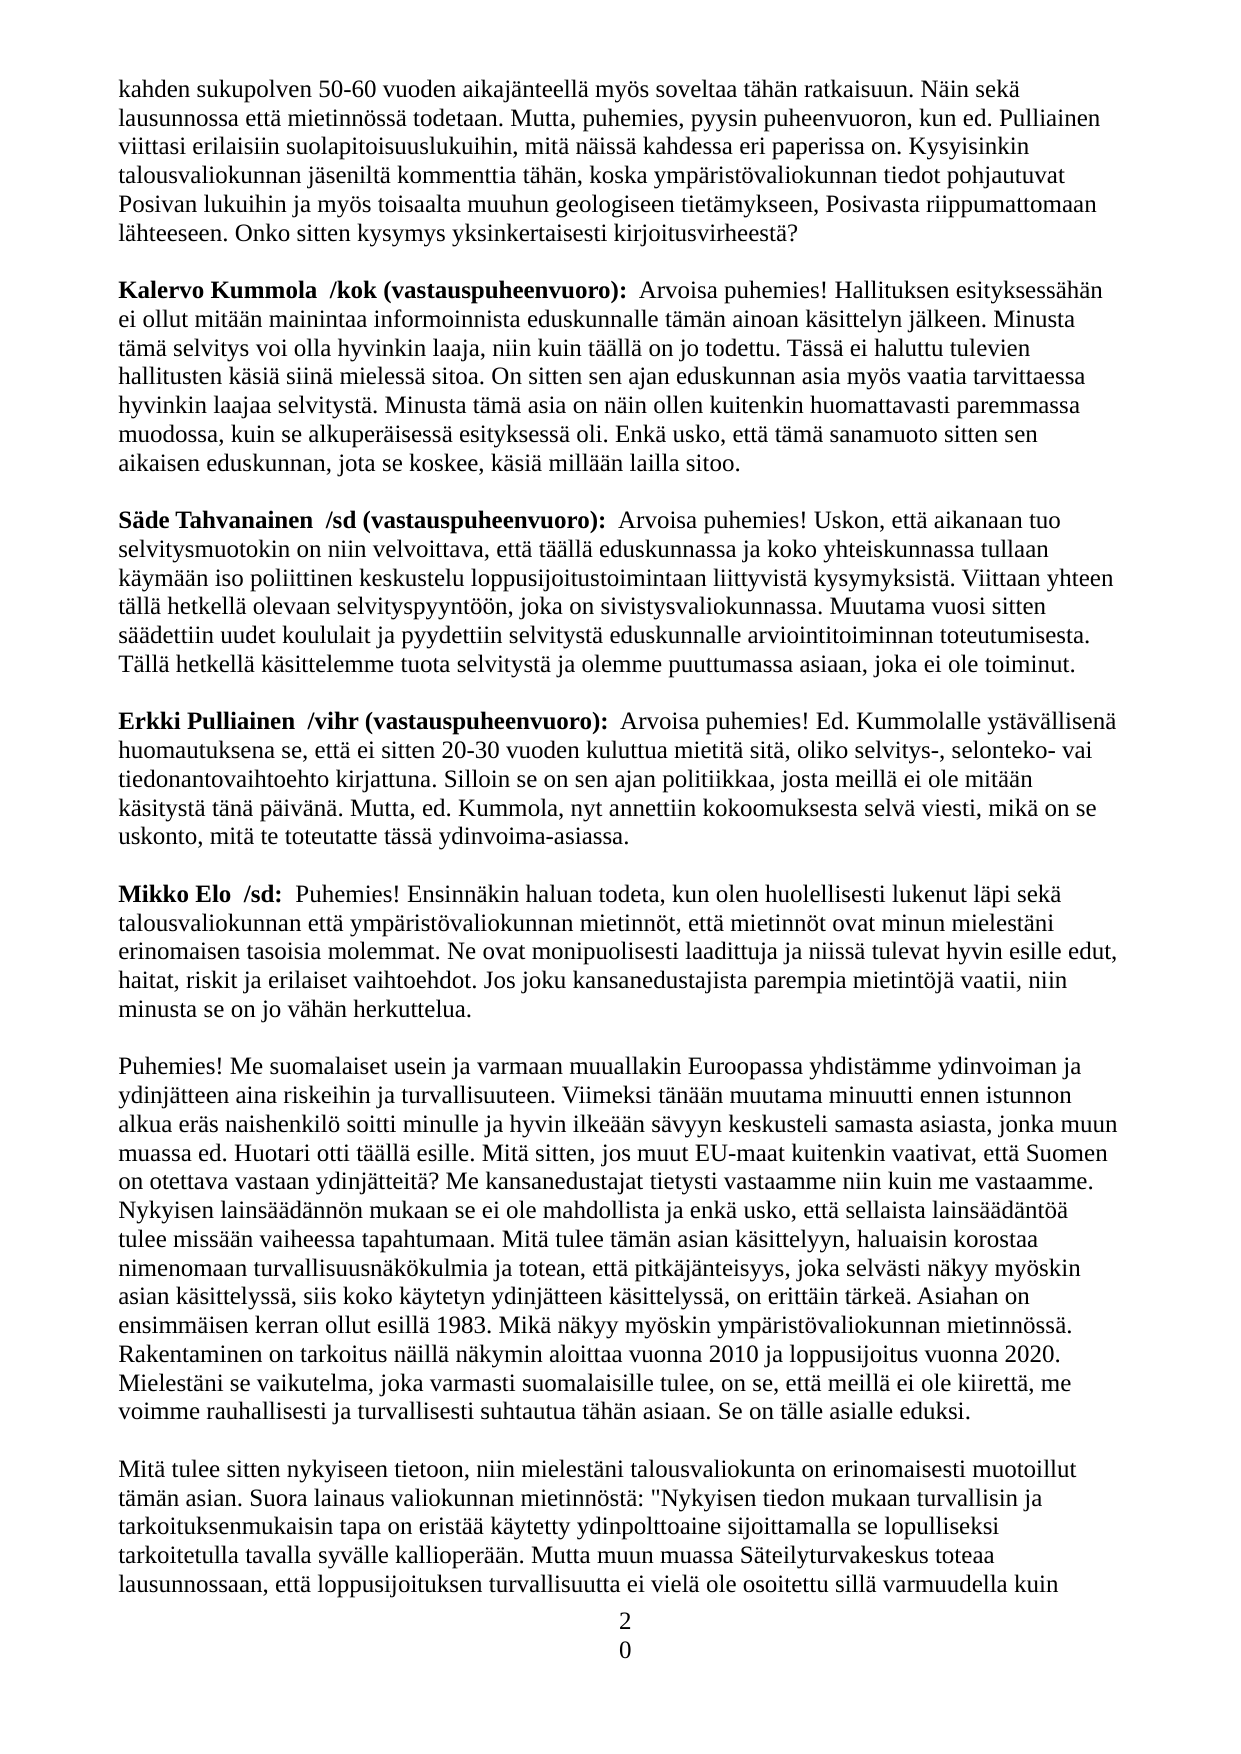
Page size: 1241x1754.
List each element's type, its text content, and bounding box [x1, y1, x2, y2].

text Mikko Elo /sd: Puhemies! Ensinnäkin haluan todeta, kun olen huolellisesti lukenut läpi sekä talousvaliokunnan että ympäristövaliokunnan mietinnöt, että mietinnöt ovat minun mielestäni erinomaisen tasoisia molemmat. Ne ovat monipuolisesti laadittuja ja niissä tulevat hyvin esille edut, haitat, riskit ja erilaiset vaihtoehdot. Jos joku kansanedustajista parempia mietintöjä vaatii, niin minusta se on jo vähän herkuttelua. [118, 879, 1122, 1023]
text Kalervo Kummola /kok (vastauspuheenvuoro): Arvoisa puhemies! Hallituksen esityksessähän ei ollut mitään mainintaa informoinnista eduskunnalle tämän ainoan käsittelyn jälkeen. Minusta tämä selvitys voi olla hyvinkin laaja, niin kuin täällä on jo todettu. Tässä ei haluttu tulevien hallitusten käsiä siinä mielessä sitoa. On sitten sen ajan eduskunnan asia myös vaatia tarvittaessa hyvinkin laajaa selvitystä. Minusta tämä asia on näin ollen kuitenkin huomattavasti paremmassa muodossa, kuin se alkuperäisessä esityksessä oli. Enkä usko, että tämä sanamuoto sitten sen aikaisen eduskunnan, jota se koskee, käsiä millään lailla sitoo. [118, 275, 1122, 476]
text kahden sukupolven 50-60 vuoden aikajänteellä myös soveltaa tähän ratkaisuun. Näin sekä lausunnossa että mietinnössä todetaan. Mutta, puhemies, pyysin puheenvuoron, kun ed. Pulliainen viittasi erilaisiin suolapitoisuuslukuihin, mitä näissä kahdessa eri paperissa on. Kysyisinkin talousvaliokunnan jäseniltä kommenttia tähän, koska ympäristövaliokunnan tiedot pohjautuvat Posivan lukuihin ja myös toisaalta muuhun geologiseen tietämykseen, Posivasta riippumattomaan lähteeseen. Onko sitten kysymys yksinkertaisesti kirjoitusvirheestä? [118, 74, 1122, 246]
text Säde Tahvanainen /sd (vastauspuheenvuoro): Arvoisa puhemies! Uskon, että aikanaan tuo selvitysmuotokin on niin velvoittava, että täällä eduskunnassa ja koko yhteiskunnassa tullaan käymään iso poliittinen keskustelu loppusijoitustoimintaan liittyvistä kysymyksistä. Viittaan yhteen tällä hetkellä olevaan selvityspyyntöön, joka on sivistysvaliokunnassa. Muutama vuosi sitten säädettiin uudet koululait ja pyydettiin selvitystä eduskunnalle arviointitoiminnan toteutumisesta. Tällä hetkellä käsittelemme tuota selvitystä ja olemme puuttumassa asiaan, joka ei ole toiminut. [118, 505, 1122, 678]
text Mitä tulee sitten nykyiseen tietoon, niin mielestäni talousvaliokunta on erinomaisesti muotoillut tämän asian. Suora lainaus valiokunnan mietinnöstä: "Nykyisen tiedon mukaan turvallisin ja tarkoituksenmukaisin tapa on eristää käytetty ydinpolttoaine sijoittamalla se lopulliseksi tarkoitetulla tavalla syvälle kallioperään. Mutta muun muassa Säteilyturvakeskus toteaa lausunnossaan, että loppusijoituksen turvallisuutta ei vielä ole osoitettu sillä varmuudella kuin [118, 1454, 1122, 1598]
text Erkki Pulliainen /vihr (vastauspuheenvuoro): Arvoisa puhemies! Ed. Kummolalle ystävällisenä huomautuksena se, että ei sitten 20-30 vuoden kuluttua mietitä sitä, oliko selvitys-, selonteko- vai tiedonantovaihtoehto kirjattuna. Silloin se on sen ajan politiikkaa, josta meillä ei ole mitään käsitystä tänä päivänä. Mutta, ed. Kummola, nyt annettiin kokoomuksesta selvä viesti, mikä on se uskonto, mitä te toteutatte tässä ydinvoima-asiassa. [118, 706, 1122, 850]
text Puhemies! Me suomalaiset usein ja varmaan muuallakin Euroopassa yhdistämme ydinvoiman ja ydinjätteen aina riskeihin ja turvallisuuteen. Viimeksi tänään muutama minuutti ennen istunnon alkua eräs naishenkilö soitti minulle ja hyvin ilkeään sävyyn keskusteli samasta asiasta, jonka muun muassa ed. Huotari otti täällä esille. Mitä sitten, jos muut EU-maat kuitenkin vaativat, että Suomen on otettava vastaan ydinjätteitä? Me kansanedustajat tietysti vastaamme niin kuin me vastaamme. Nykyisen lainsäädännön mukaan se ei ole mahdollista ja enkä usko, että sellaista lainsäädäntöä tulee missään vaiheessa tapahtumaan. Mitä tulee tämän asian käsittelyyn, haluaisin korostaa nimenomaan turvallisuusnäkökulmia ja totean, että pitkäjänteisyys, joka selvästi näkyy myöskin asian käsittelyssä, siis koko käytetyn ydinjätteen käsittelyssä, on erittäin tärkeä. Asiahan on ensimmäisen kerran ollut esillä 1983. Mikä näkyy myöskin ympäristövaliokunnan mietinnössä. Rakentaminen on tarkoitus näillä näkymin aloittaa vuonna 2010 ja loppusijoitus vuonna 2020. Mielestäni se vaikutelma, joka varmasti suomalaisille tulee, on se, että meillä ei ole kiirettä, me voimme rauhallisesti ja turvallisesti suhtautua tähän asiaan. Se on tälle asialle eduksi. [118, 1051, 1122, 1425]
